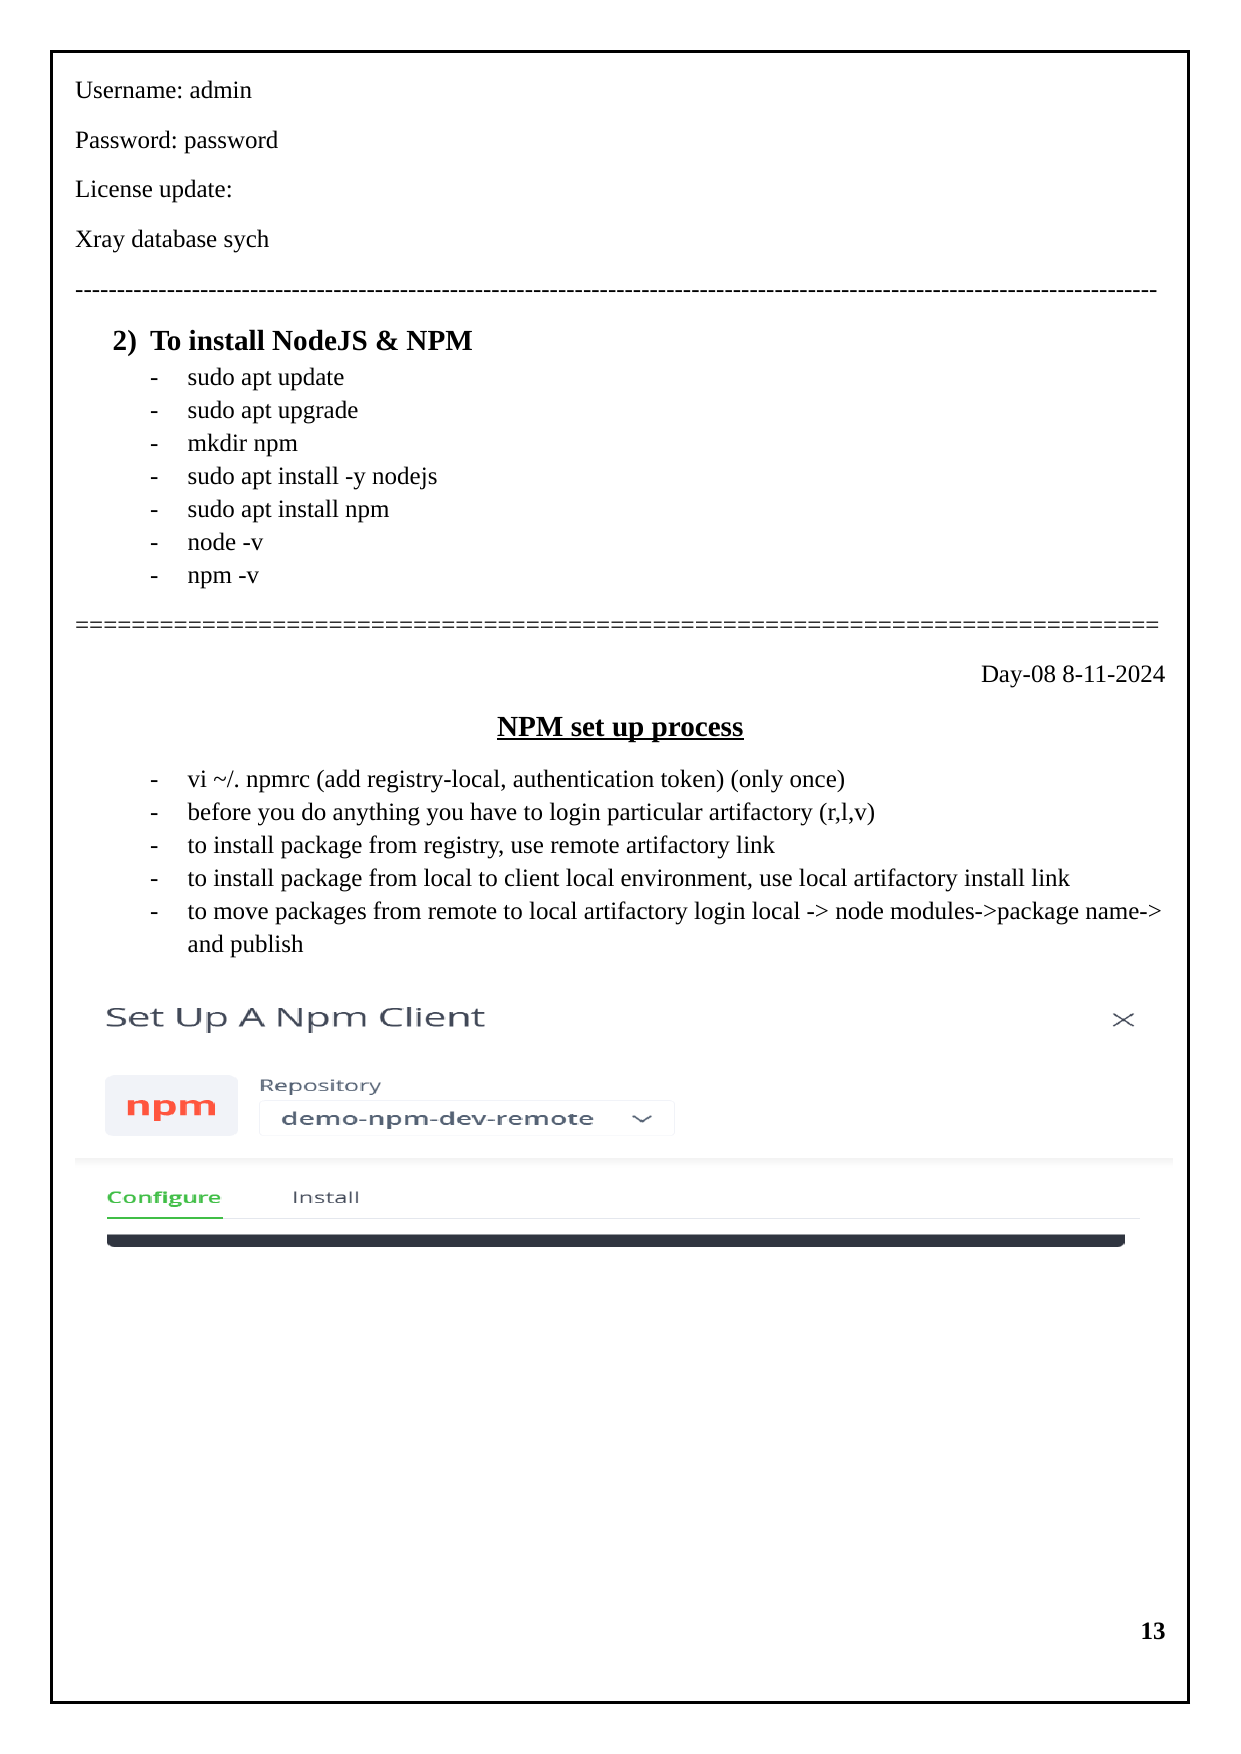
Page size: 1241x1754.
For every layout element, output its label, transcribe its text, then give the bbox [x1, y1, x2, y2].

list vi ~/. npmrc (add registry-local, authentication token) (only once) [150, 764, 1165, 793]
list to install package from registry, use remote artifactory link [150, 830, 1165, 859]
list sudo apt install -y nodejs [150, 461, 1165, 490]
text License update: [75, 174, 1165, 203]
text ============================================================================= [75, 610, 1165, 638]
list sudo apt update [150, 362, 1165, 391]
list To install NodeJS & NPM [112, 323, 1165, 357]
list sudo apt install npm [150, 494, 1165, 523]
text Xray database sych [75, 224, 1165, 253]
text Password: password [75, 125, 1165, 153]
list mkdir npm [150, 428, 1165, 457]
text ---------------------------------------------------------------------------------------------------------------------------------- [75, 274, 1165, 302]
list node -v [150, 527, 1165, 556]
text NPM set up process [75, 709, 1165, 743]
text Username: admin [75, 75, 1165, 104]
list to install package from local to client local environment, use local artifactory install link [150, 863, 1165, 892]
list before you do anything you have to login particular artifactory (r,l,v) [150, 797, 1165, 826]
list to move packages from remote to local artifactory login local -> node modules->package name-> and publish [150, 896, 1165, 958]
text Day-08 8-11-2024 [75, 659, 1165, 688]
list sudo apt upgrade [150, 395, 1165, 424]
list npm -v [150, 560, 1165, 589]
